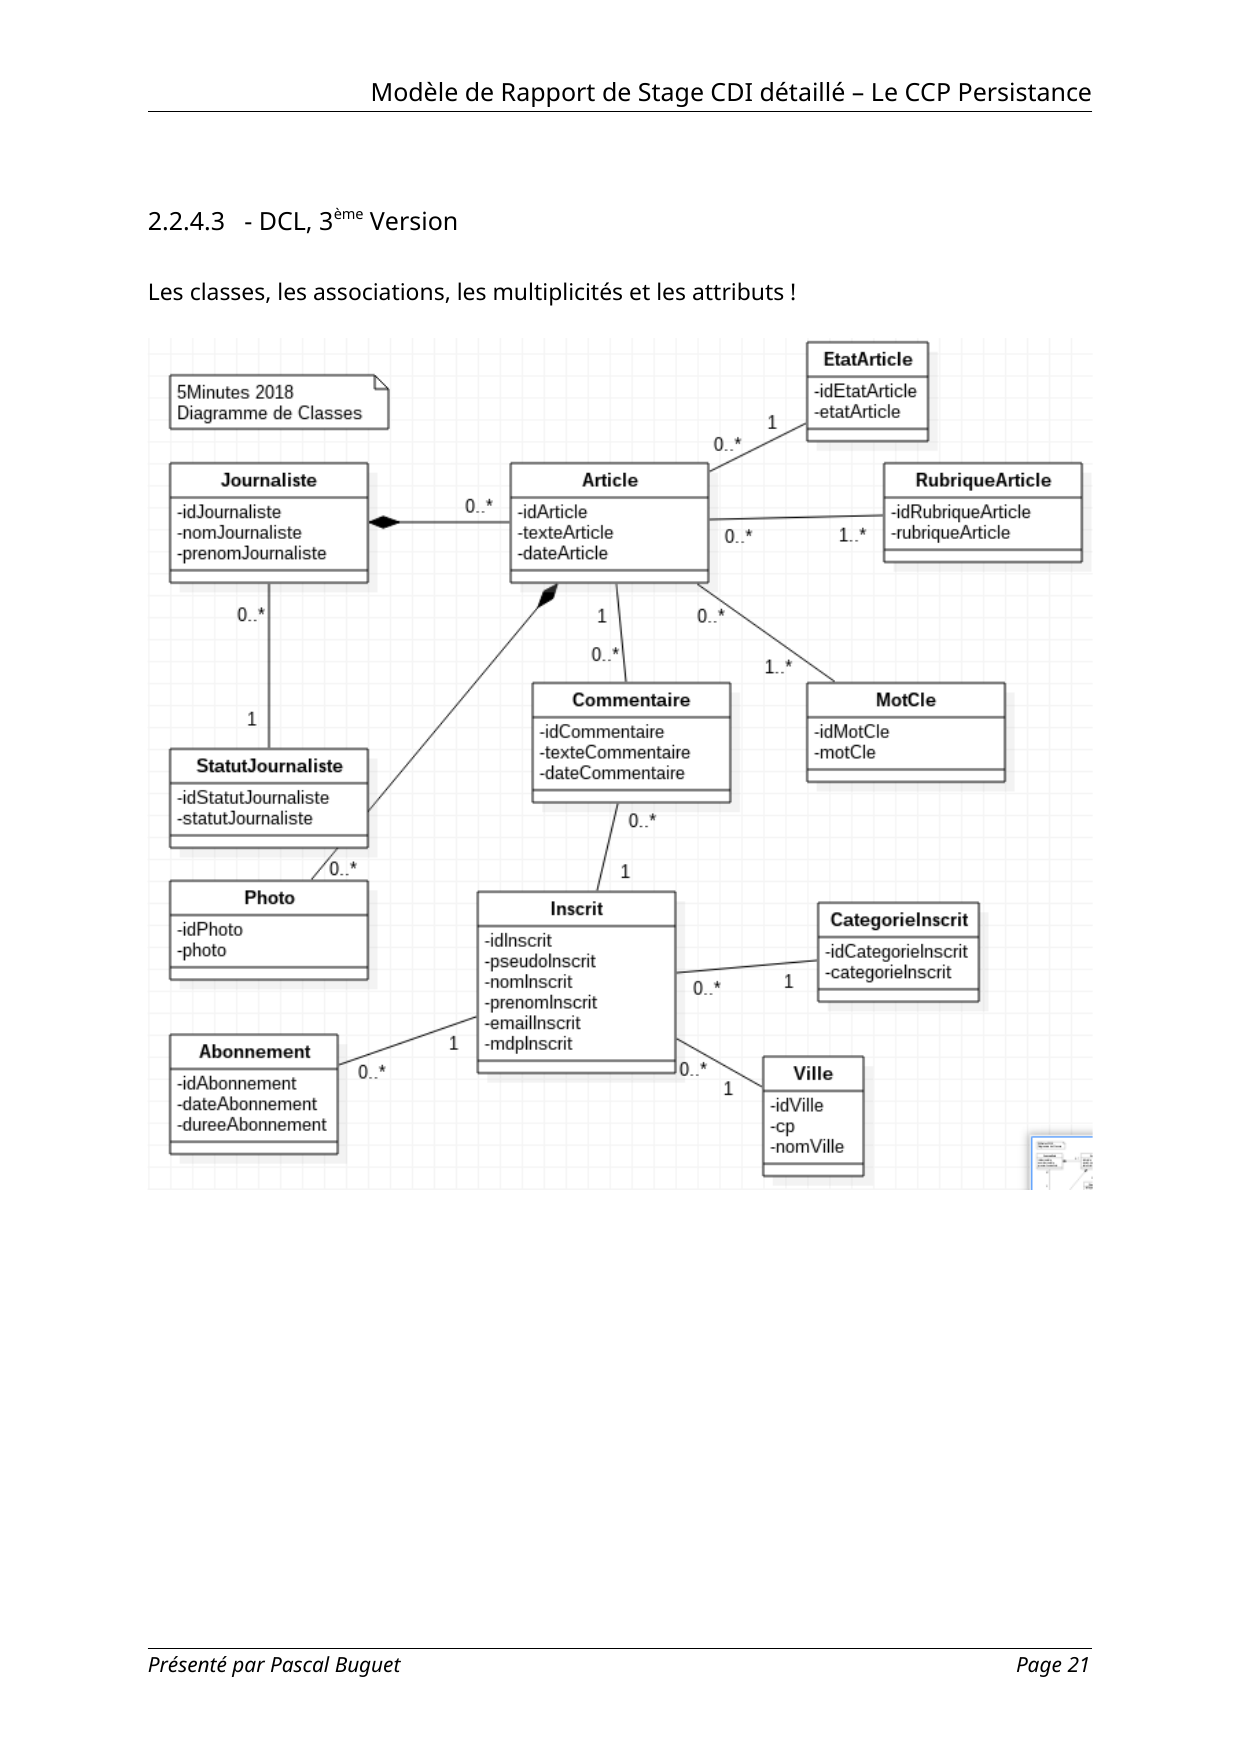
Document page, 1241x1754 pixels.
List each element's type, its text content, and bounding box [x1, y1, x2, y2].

subtitle - DCL, 3ème Version [148, 204, 1092, 238]
picture [147, 338, 1093, 1190]
text Les classes, les associations, les multiplicités et les attributs ! [148, 276, 1092, 307]
